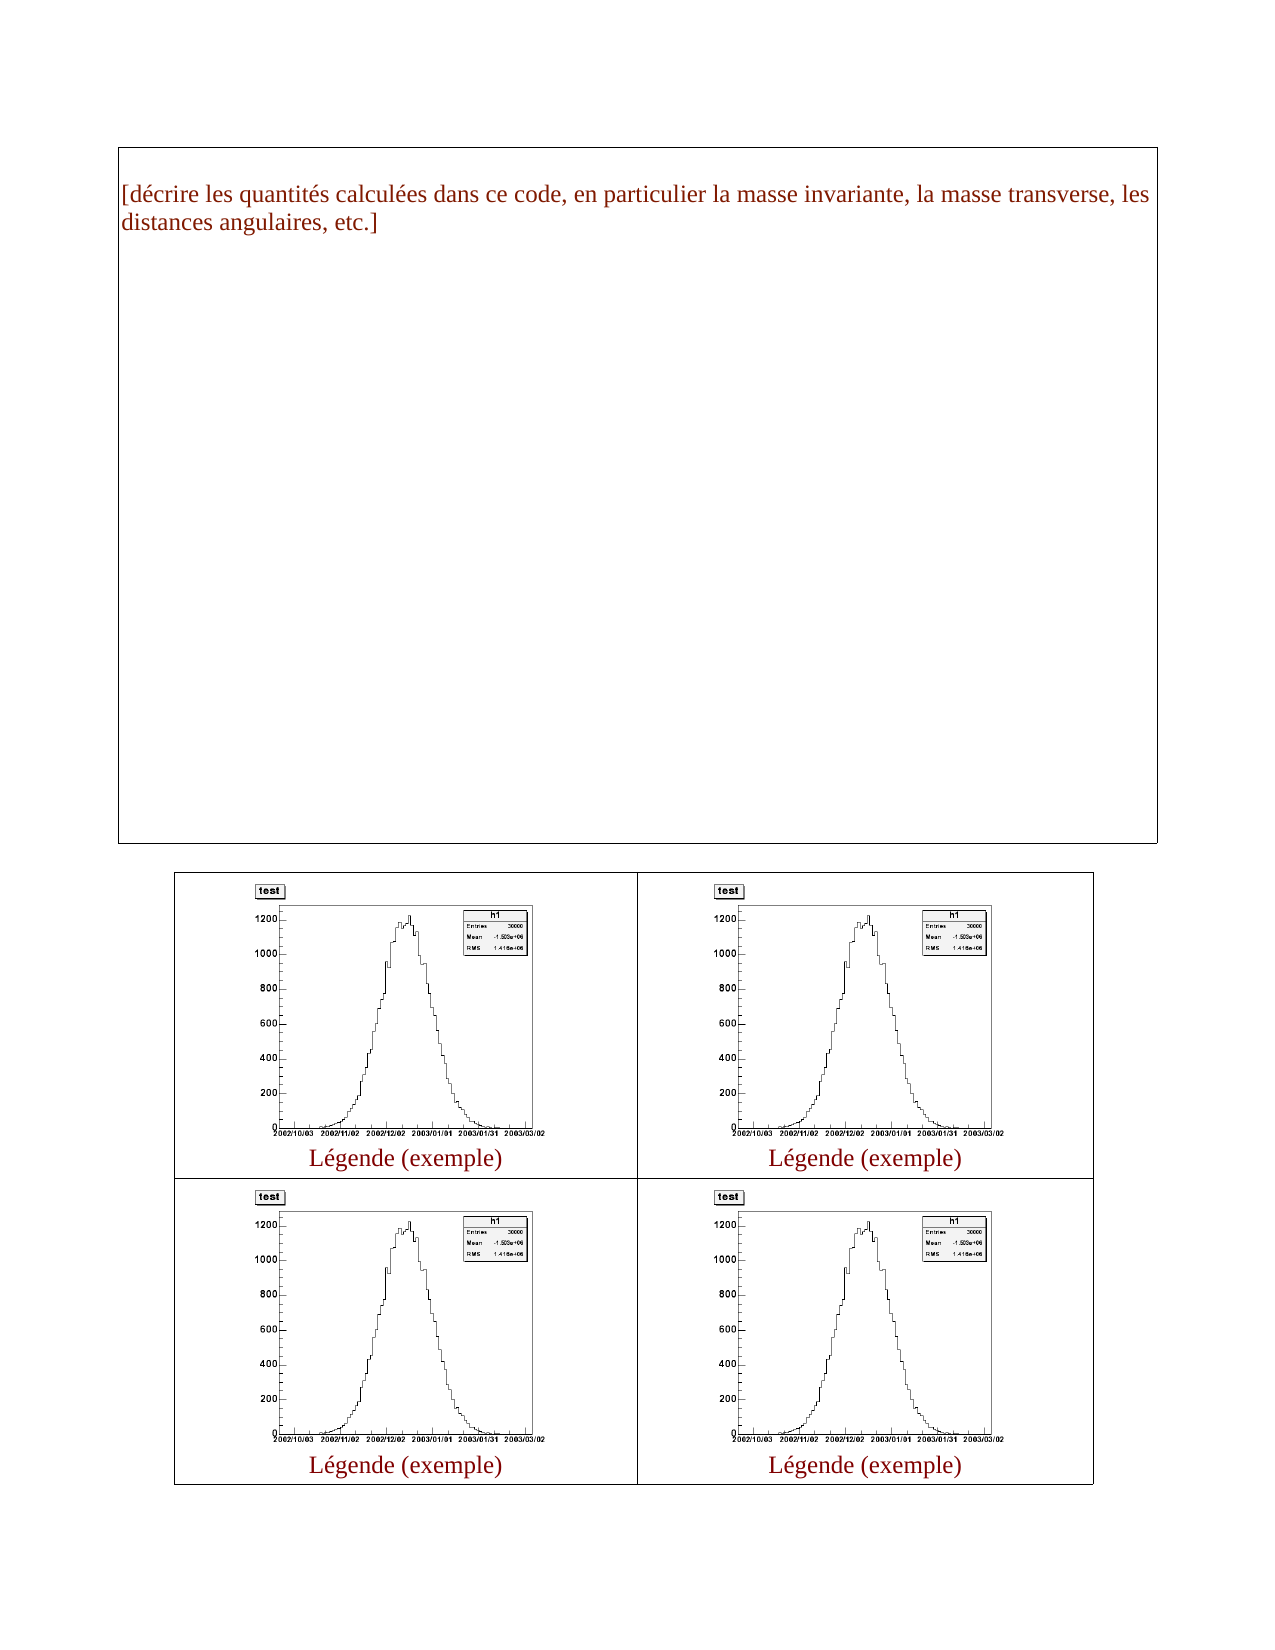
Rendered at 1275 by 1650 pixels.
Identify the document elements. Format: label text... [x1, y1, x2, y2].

picture [707, 1183, 1023, 1450]
table_cell Légende (exemple) [175, 1179, 637, 1484]
picture [247, 1183, 564, 1450]
text [décrire les quantités calculées dans ce code, en particulier la masse invariante, la masse transverse, les distances angulaires, etc.] [119, 176, 1157, 236]
picture [707, 877, 1023, 1144]
table_cell Légende (exemple) [638, 1179, 1093, 1484]
table_header [638, 873, 1093, 1143]
table_header Légende (exemple) [175, 1144, 637, 1178]
table_header Légende (exemple) [638, 1144, 1093, 1178]
picture [247, 877, 564, 1144]
table_header [175, 873, 637, 1143]
